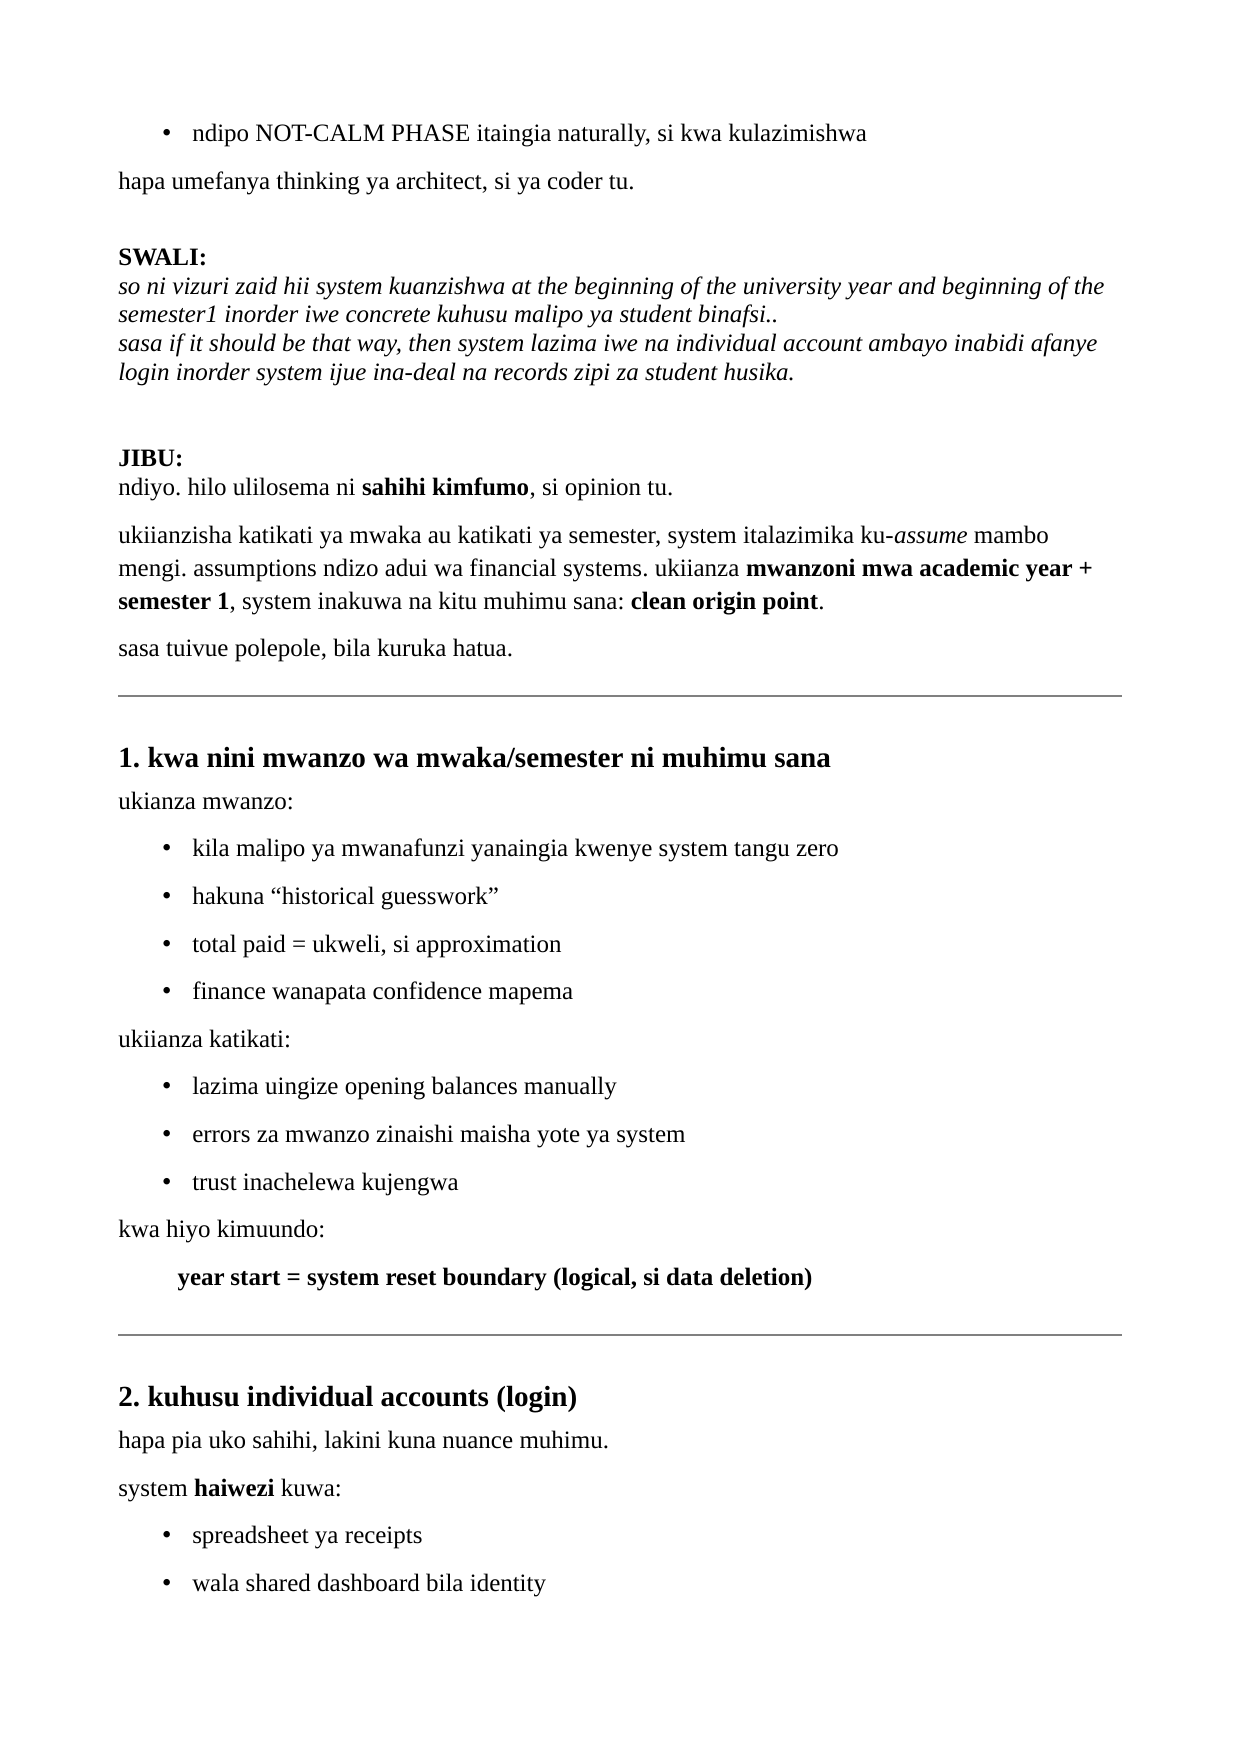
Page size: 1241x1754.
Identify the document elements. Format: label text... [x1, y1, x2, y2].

list wala shared dashboard bila identity [162, 1568, 1122, 1597]
list trust inachelewa kujengwa [162, 1167, 1122, 1195]
list spreadsheet ya receipts [162, 1520, 1122, 1549]
list kila malipo ya mwanafunzi yanaingia kwenye system tangu zero [162, 833, 1122, 862]
text year start = system reset boundary (logical, si data deletion) [177, 1262, 1063, 1291]
text so ni vizuri zaid hii system kuanzishwa at the beginning of the university year and beginning of the semester1 inorder iwe concrete kuhusu malipo ya student binafsi.. [118, 271, 1122, 328]
text system haiwezi kuwa: [118, 1473, 1122, 1501]
text sasa tuivue polepole, bila kuruka hatua. [118, 633, 1122, 662]
text hapa pia uko sahihi, lakini kuna nuance muhimu. [118, 1425, 1122, 1454]
text ukiianzisha katikati ya mwaka au katikati ya semester, system italazimika ku-assume mambo mengi. assumptions ndizo adui wa financial systems. ukiianza mwanzoni mwa academic year + semester 1, system inakuwa na kitu muhimu sana: clean origin point. [118, 520, 1122, 614]
list total paid = ukweli, si approximation [162, 929, 1122, 957]
list lazima uingize opening balances manually [162, 1071, 1122, 1100]
text hapa umefanya thinking ya architect, si ya coder tu. [118, 166, 1122, 194]
list finance wanapata confidence mapema [162, 976, 1122, 1005]
list errors za mwanzo zinaishi maisha yote ya system [162, 1119, 1122, 1148]
text ukiianza katikati: [118, 1024, 1122, 1053]
subtitle 2. kuhusu individual accounts (login) [118, 1379, 1122, 1412]
list ndipo NOT-CALM PHASE itaingia naturally, si kwa kulazimishwa [162, 118, 1122, 147]
text ndiyo. hilo ulilosema ni sahihi kimfumo, si opinion tu. [118, 472, 1122, 501]
list hakuna “historical guesswork” [162, 881, 1122, 910]
text JIBU: [118, 443, 1122, 472]
text ukianza mwanzo: [118, 786, 1122, 814]
subtitle 1. kwa nini mwanzo wa mwaka/semester ni muhimu sana [118, 740, 1122, 773]
text sasa if it should be that way, then system lazima iwe na individual account ambayo inabidi afanye login inorder system ijue ina-deal na records zipi za student husika. [118, 328, 1122, 386]
text SWALI: [118, 242, 1122, 271]
text kwa hiyo kimuundo: [118, 1214, 1122, 1243]
